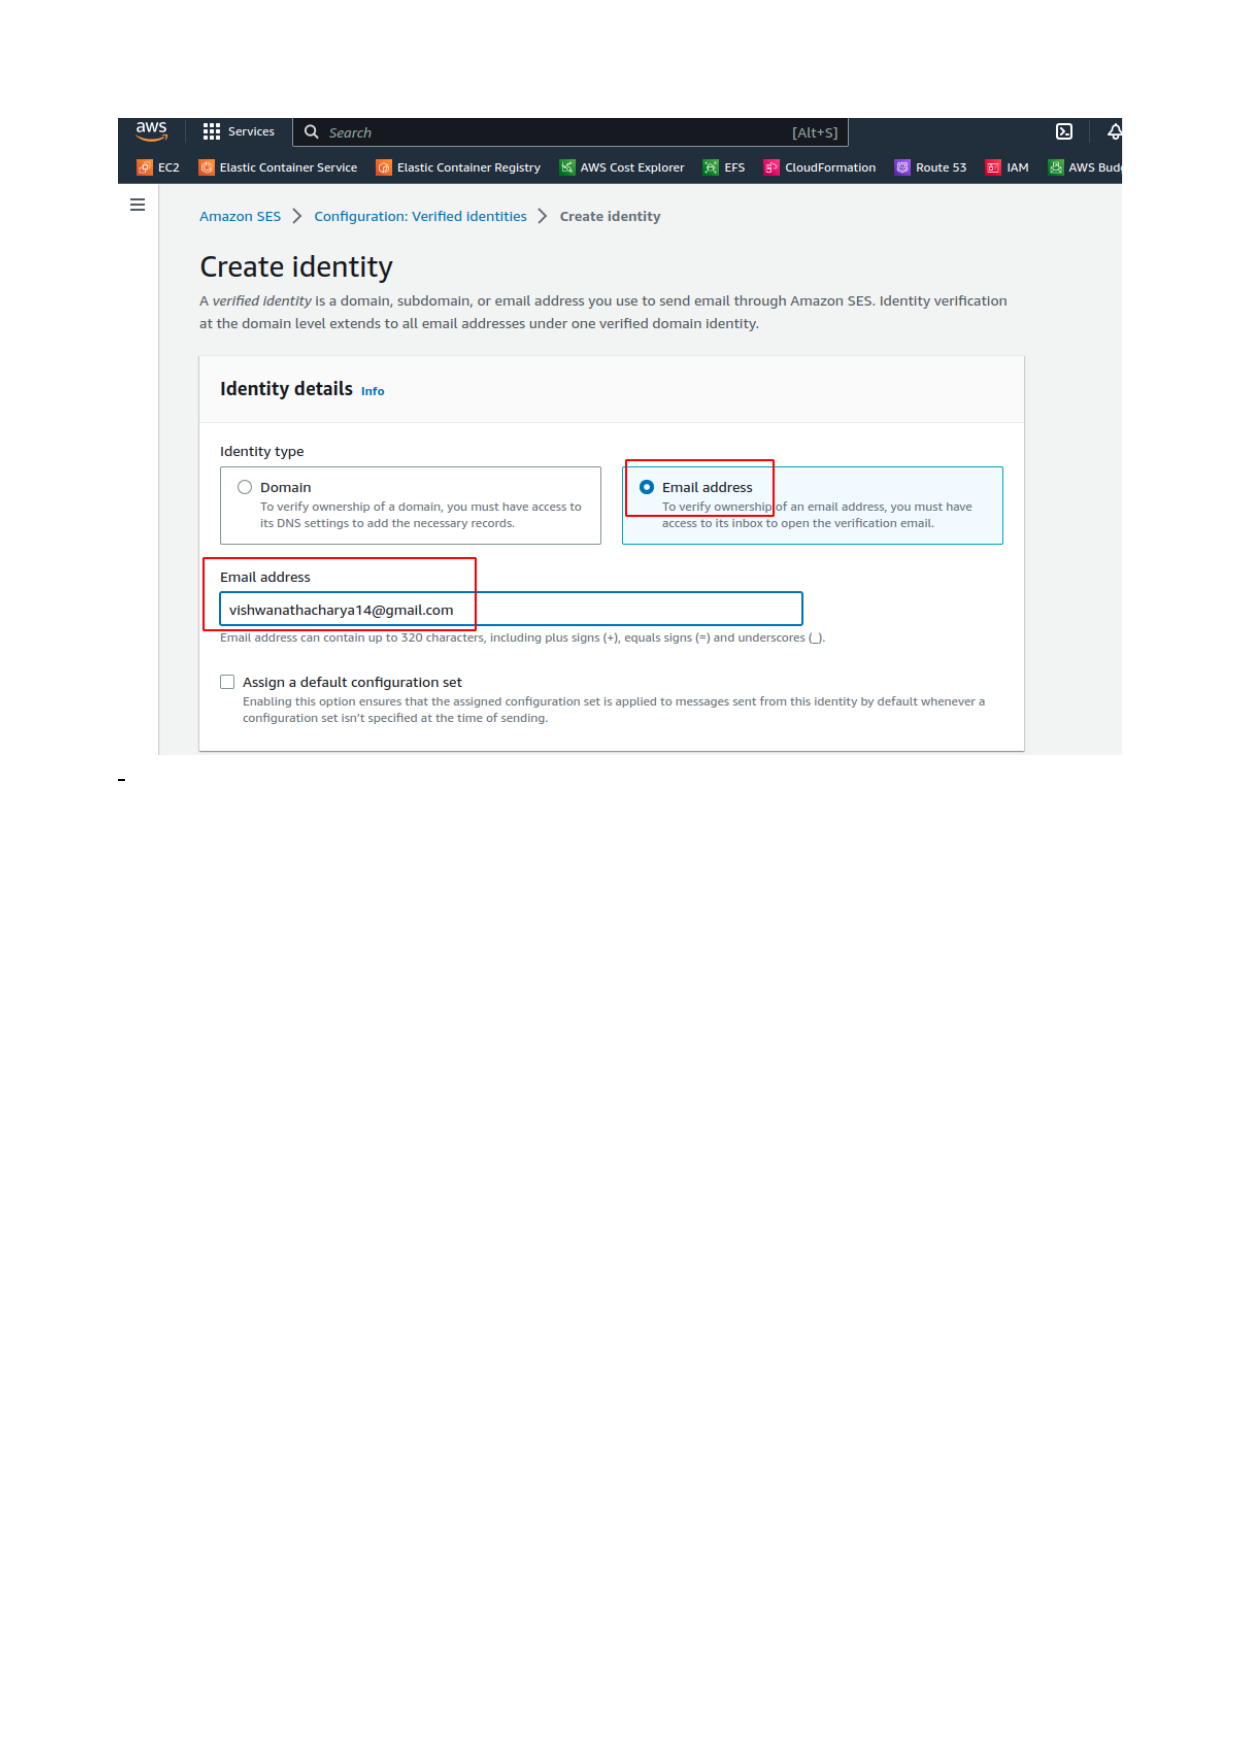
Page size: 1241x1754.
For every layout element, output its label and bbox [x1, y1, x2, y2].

picture [118, 118, 1123, 755]
